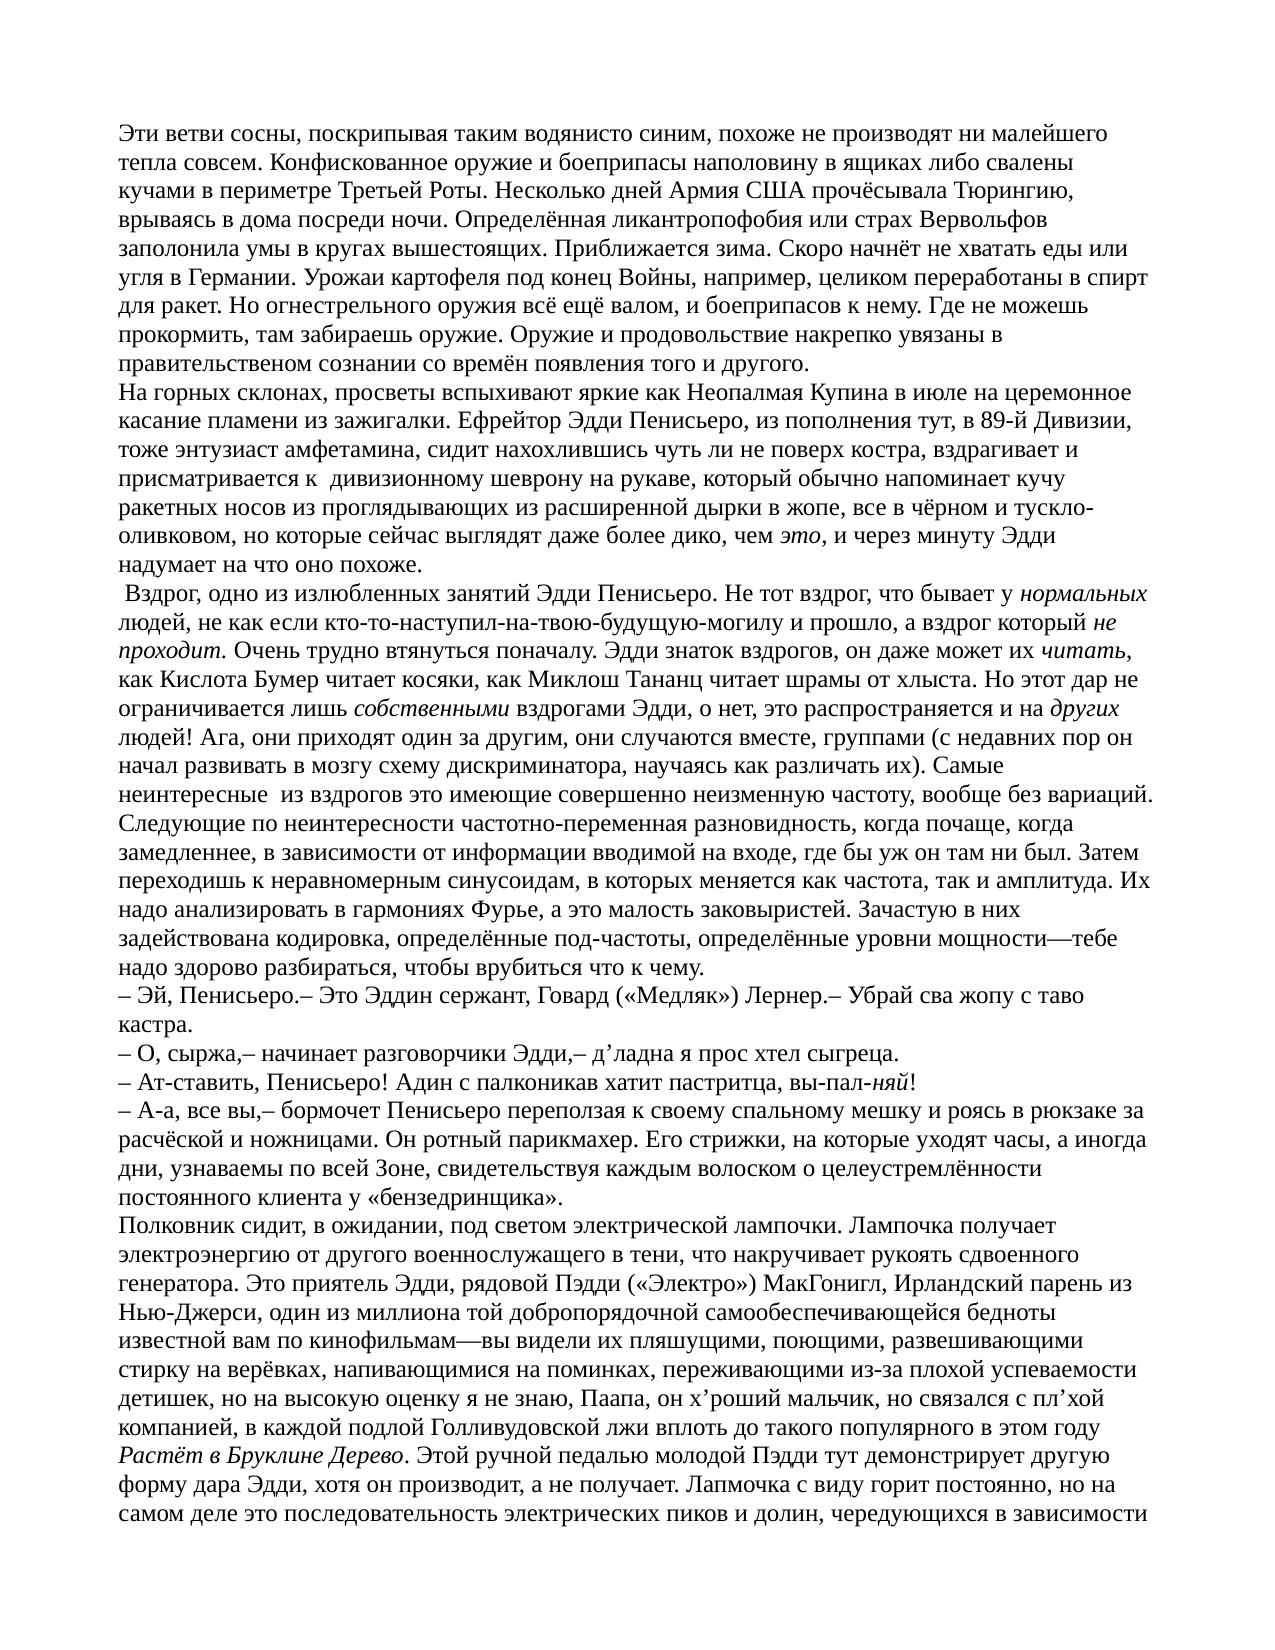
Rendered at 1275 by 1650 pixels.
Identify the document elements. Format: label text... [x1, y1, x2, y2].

text Эти ветви сосны, поскрипывая таким водянисто синим, похоже не производят ни малейшего тепла совсем. Конфискованное оружие и боеприпасы наполовину в ящиках либо свалены кучами в периметре Третьей Роты. Несколько дней Армия США прочёсывала Тюрингию, врываясь в дома посреди ночи. Определённая ликантропофобия или страх Вервольфов заполонила умы в кругах вышестоящих. Приближается зима. Скоро начнёт не хватать еды или угля в Германии. Урожаи картофеля под конец Войны, например, целиком переработаны в спирт для ракет. Но огнестрельного оружия всё ещё валом, и боеприпасов к нему. Где не можешь прокормить, там забираешь оружие. Оружие и продовольствие накрепко увязаны в правительственом сознании со времён появления того и другого. [118, 118, 1157, 377]
text Полковник сидит, в ожидании, под светом электрической лампочки. Лампочка получает электроэнергию от другого военнослужащего в тени, что накручивает рукоять сдвоенного генератора. Это приятель Эдди, рядовой Пэдди («Электро») МакГонигл, Ирландский парень из Нью-Джерси, один из миллиона той добропорядочной самообеспечивающейся бедноты известной вам по кинофильмам—вы видели их пляшущими, поющими, развешивающими стирку на верёвках, напивающимися на поминках, переживающими из-за плохой успеваемости детишек, но на высокую оценку я не знаю, Паапа, он х’роший мальчик, но связался с пл’хой компанией, в каждой подлой Голливудовской лжи вплоть до такого популярного в этом году Растёт в Бруклине Дерево. Этой ручной педалью молодой Пэдди тут демонстрирует другую форму дара Эдди, хотя он производит, а не получает. Лапмочка с виду горит постоянно, но на самом деле это последовательность электрических пиков и долин, чередующихся в зависимости [118, 1211, 1157, 1527]
text – Ат-ставить, Пенисьеро! Адин с палконикав хатит пастритца, вы-пал-няй! [118, 1067, 1157, 1096]
text – О, сыржа,– начинает разговорчики Эдди,– д’ладна я прос хтел сыгреца. [118, 1038, 1157, 1067]
text – А-а, все вы,– бормочет Пенисьеро переползая к своему спальному мешку и роясь в рюкзаке за расчёской и ножницами. Он ротный парикмахер. Его стрижки, на которые уходят часы, а иногда дни, узнаваемы по всей Зоне, свидетельствуя каждым волоском о целеустремлённости постоянного клиента у «бензедринщика». [118, 1096, 1157, 1211]
text Вздрог, одно из излюбленных занятий Эдди Пенисьеро. Не тот вздрог, что бывает у нормальных людей, не как если кто-то-наступил-на-твою-будущую-могилу и прошло, а вздрог который не проходит. Очень трудно втянуться поначалу. Эдди знаток вздрогов, он даже может их читать, как Кислота Бумер читает косяки, как Миклош Тананц читает шрамы от хлыста. Но этот дар не ограничивается лишь собственными вздрогами Эдди, о нет, это распространяется и на других людей! Ага, они приходят один за другим, они случаются вместе, группами (с недавних пор он начал развивать в мозгу схему дискриминатора, научаясь как различать их). Самые неинтересные из вздрогов это имеющие совершенно неизменную частоту, вообще без вариаций. Следующие по неинтересности частотно-переменная разновидность, когда почаще, когда замедленнее, в зависимости от информации вводимой на входе, где бы уж он там ни был. Затем переходишь к неравномерным синусоидам, в которых меняется как частота, так и амплитуда. Их надо анализировать в гармониях Фурье, а это малость заковыристей. Зачастую в них задействована кодировка, определённые под-частоты, определённые уровни мощности—тебе надо здорово разбираться, чтобы врубиться что к чему. [118, 578, 1157, 981]
text На горных склонах, просветы вспыхивают яркие как Неопалмая Купина в июле на церемонное касание пламени из зажигалки. Ефрейтор Эдди Пенисьеро, из пополнения тут, в 89-й Дивизии, тоже энтузиаст амфетамина, сидит нахохлившись чуть ли не поверх костра, вздрагивает и присматривается к дивизионному шеврону на рукаве, который обычно напоминает кучу ракетных носов из проглядывающих из расширенной дырки в жопе, все в чёрном и тускло-оливковом, но которые сейчас выглядят даже более дико, чем это, и через минуту Эдди надумает на что оно похоже. [118, 377, 1157, 578]
text – Эй, Пенисьеро.– Это Эддин сержант, Говард («Медляк») Лернер.– Убрай сва жопу с таво кастра. [118, 981, 1157, 1038]
